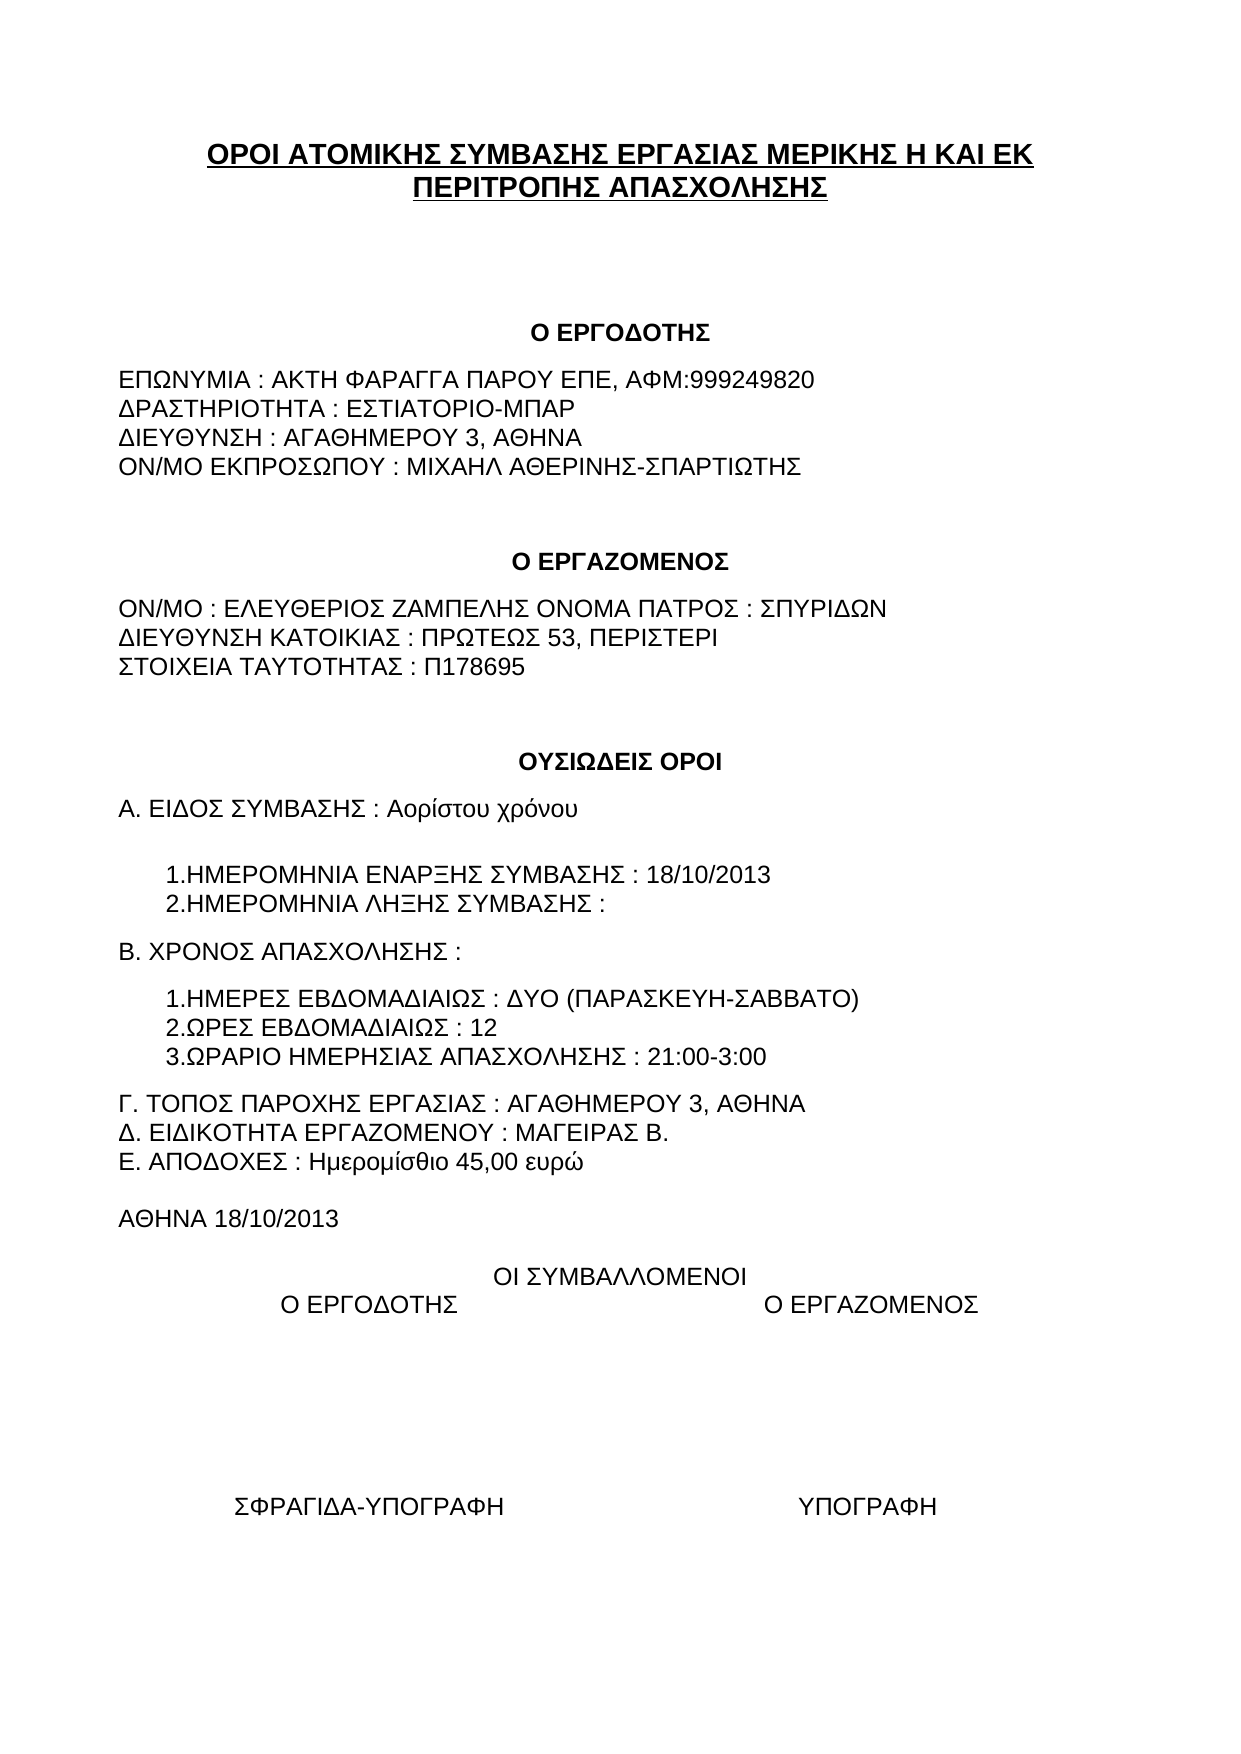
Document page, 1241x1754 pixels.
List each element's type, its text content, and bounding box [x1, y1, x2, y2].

list ΩΡΕΣ ΕΒΔΟΜΑΔΙΑΙΩΣ : 12 [118, 1013, 1122, 1041]
text ΟΙ ΣΥΜΒΑΛΛΟΜΕΝΟΙ [118, 1261, 1122, 1290]
text ΟΡΟΙ ΑΤΟΜΙΚΗΣ ΣΥΜΒΑΣΗΣ ΕΡΓΑΣΙΑΣ ΜΕΡΙΚΗΣ Η ΚΑΙ ΕΚ ΠΕΡΙΤΡΟΠΗΣ ΑΠΑΣΧΟΛΗΣΗΣ [118, 137, 1122, 204]
text Ο ΕΡΓΟΔΟΤΗΣ [118, 318, 1122, 346]
text ΟΥΣΙΩΔΕΙΣ ΟΡΟΙ [118, 746, 1122, 775]
list ΩΡΑΡΙΟ ΗΜΕΡΗΣΙΑΣ ΑΠΑΣΧΟΛΗΣΗΣ : 21:00-3:00 [118, 1041, 1122, 1070]
list ΗΜΕΡΟΜΗΝΙΑ ΕΝΑΡΞΗΣ ΣΥΜΒΑΣΗΣ : 18/10/2013 [118, 860, 1122, 889]
list ΗΜΕΡΟΜΗΝΙΑ ΛΗΞΗΣ ΣΥΜΒΑΣΗΣ : [118, 889, 1122, 918]
text ΕΠΩΝΥΜΙΑ : ΑΚΤΗ ΦΑΡΑΓΓΑ ΠΑΡΟΥ ΕΠΕ, ΑΦΜ:999249820 ΔΡΑΣΤΗΡΙΟΤΗΤΑ : ΕΣΤΙΑΤΟΡΙΟ-ΜΠΑΡ ΔΙΕΥΘΥΝΣΗ : ΑΓΑΘΗΜΕΡΟΥ 3, ΑΘΗΝΑ ΟΝ/ΜΟ ΕΚΠΡΟΣΩΠΟΥ : ΜΙΧΑΗΛ ΑΘΕΡΙΝΗΣ-ΣΠΑΡΤΙΩΤΗΣ [118, 365, 1122, 509]
table_header ΣΦΡΑΓΙΔΑ-ΥΠΟΓΡΑΦΗ [118, 1491, 620, 1520]
list ΗΜΕΡΕΣ ΕΒΔΟΜΑΔΙΑΙΩΣ : ΔΥΟ (ΠΑΡΑΣΚΕΥΗ-ΣΑΒΒΑΤΟ) [118, 984, 1122, 1013]
text Α. ΕΙΔΟΣ ΣΥΜΒΑΣΗΣ : Αορίστου χρόνου [118, 794, 1122, 823]
text ΟΝ/ΜΟ : ΕΛΕΥΘΕΡΙΟΣ ΖΑΜΠΕΛΗΣ ΟΝΟΜΑ ΠΑΤΡΟΣ : ΣΠΥΡΙΔΩΝ ΔΙΕΥΘΥΝΣΗ ΚΑΤΟΙΚΙΑΣ : ΠΡΩΤΕΩΣ 53, ΠΕΡΙΣΤΕΡΙ ΣΤΟΙΧΕΙΑ ΤΑΥΤΟΤΗΤΑΣ : Π178695 [118, 594, 1122, 709]
text Β. ΧΡΟΝΟΣ ΑΠΑΣΧΟΛΗΣΗΣ : [118, 936, 1122, 965]
table_header ΥΠΟΓΡΑΦΗ [620, 1491, 1122, 1520]
table_header Ο ΕΡΓΟΔΟΤΗΣ [118, 1290, 620, 1319]
text Γ. ΤΟΠΟΣ ΠΑΡΟΧΗΣ ΕΡΓΑΣΙΑΣ : ΑΓΑΘΗΜΕΡΟΥ 3, ΑΘΗΝΑ Δ. ΕΙΔΙΚΟΤΗΤΑ ΕΡΓΑΖΟΜΕΝΟΥ : ΜΑΓΕΙΡΑΣ Β. Ε. ΑΠΟΔΟΧΕΣ : Ημερομίσθιο 45,00 ευρώ ΑΘΗΝΑ 18/10/2013 [118, 1089, 1122, 1261]
table_header Ο ΕΡΓΑΖΟΜΕΝΟΣ [620, 1290, 1122, 1319]
text Ο ΕΡΓΑΖΟΜΕΝΟΣ [118, 546, 1122, 575]
